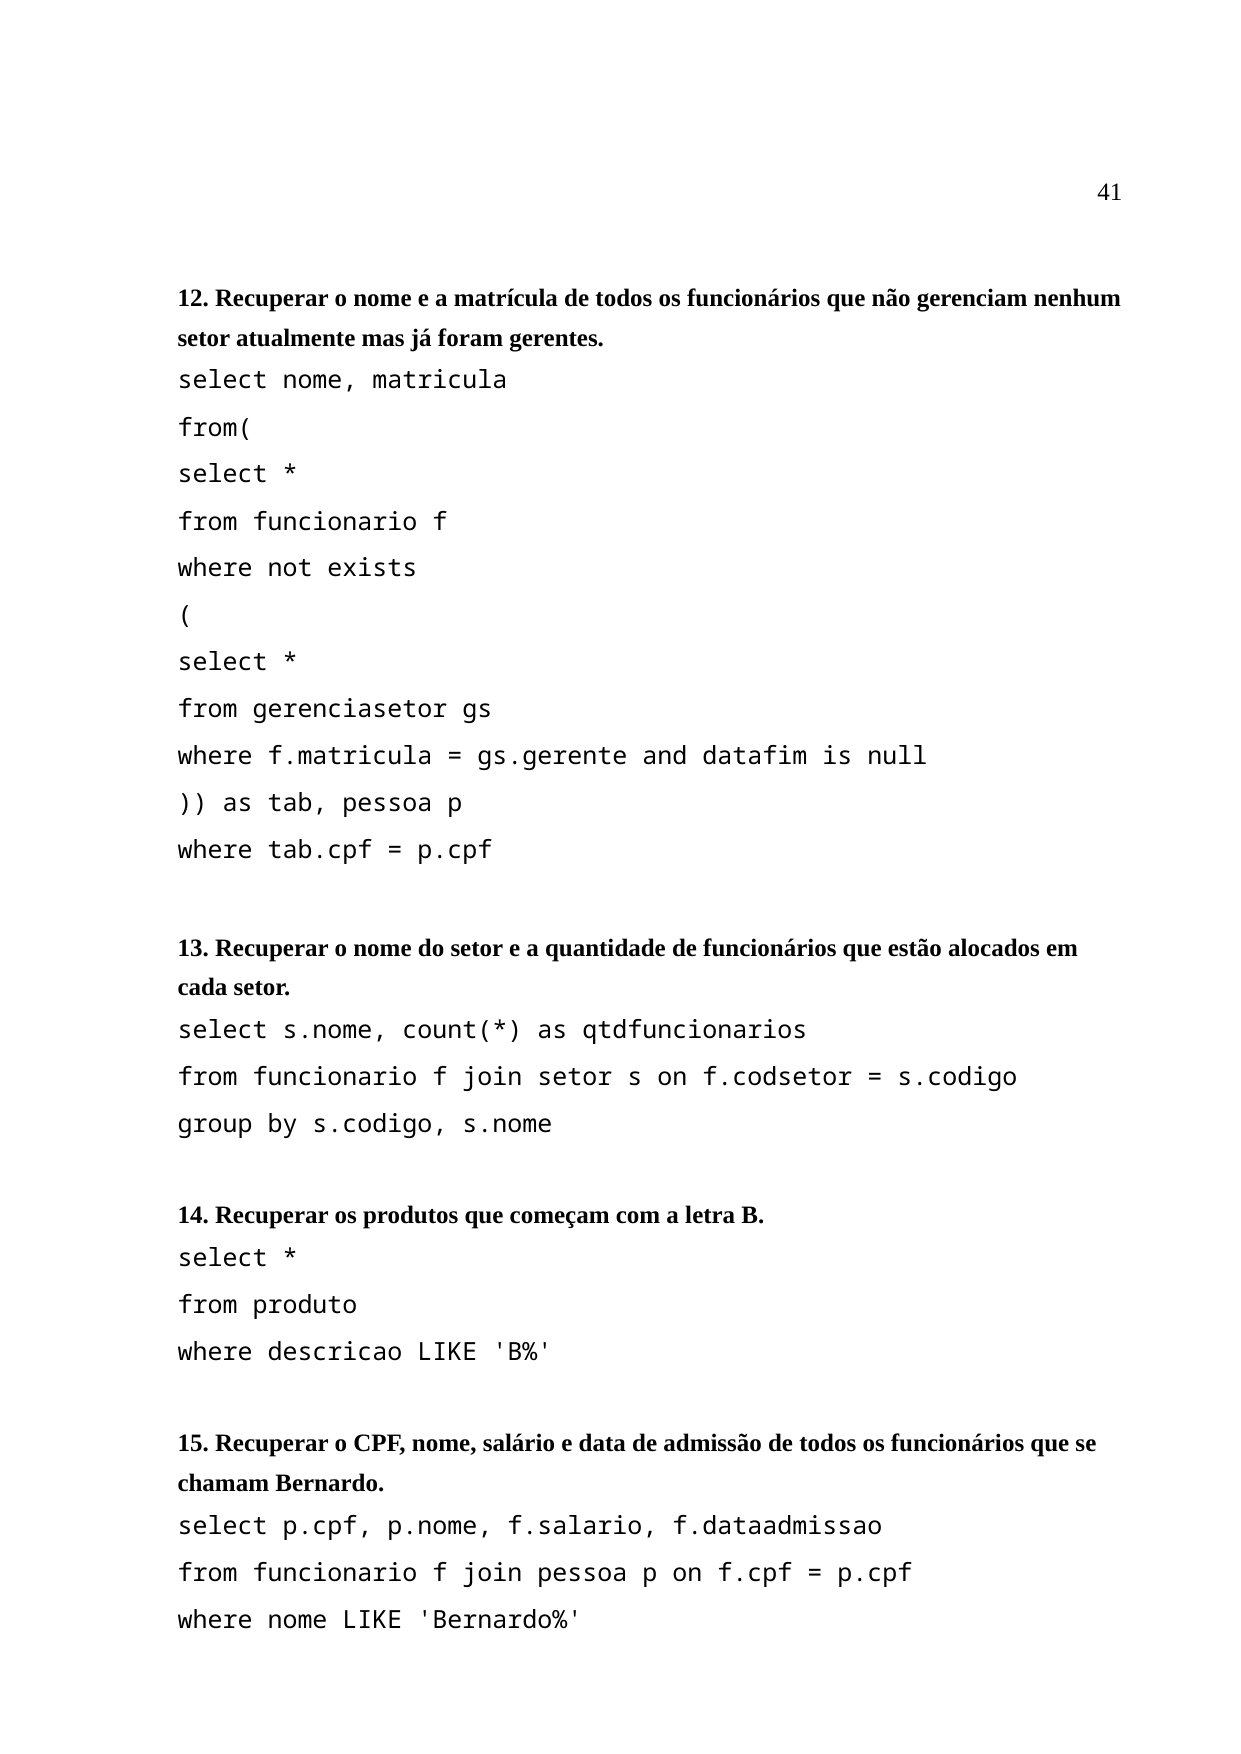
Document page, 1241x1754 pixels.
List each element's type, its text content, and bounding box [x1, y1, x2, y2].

text 12. Recuperar o nome e a matrícula de todos os funcionários que não gerenciam nenhum setor atualmente mas já foram gerentes. [177, 283, 1122, 351]
text ( [177, 597, 1122, 631]
text where f.matricula = gs.gerente and datafim is null [177, 738, 1122, 772]
text select nome, matricula [177, 362, 1122, 396]
text select * [177, 644, 1122, 678]
text 14. Recuperar os produtos que começam com a letra B. [177, 1200, 1122, 1229]
text from funcionario f [177, 503, 1122, 537]
text where not exists [177, 550, 1122, 584]
text from produto [177, 1287, 1122, 1321]
text select p.cpf, p.nome, f.salario, f.dataadmissao [177, 1508, 1122, 1542]
text where tab.cpf = p.cpf [177, 832, 1122, 866]
text group by s.codigo, s.nome [177, 1106, 1122, 1140]
text where descricao LIKE 'B%' [177, 1334, 1122, 1368]
text where nome LIKE 'Bernardo%' [177, 1602, 1122, 1636]
text )) as tab, pessoa p [177, 785, 1122, 819]
text from( [177, 409, 1122, 443]
text 13. Recuperar o nome do setor e a quantidade de funcionários que estão alocados em cada setor. [177, 933, 1122, 1001]
text select * [177, 1240, 1122, 1274]
text select * [177, 456, 1122, 490]
text from funcionario f join setor s on f.codsetor = s.codigo [177, 1059, 1122, 1093]
text from gerenciasetor gs [177, 691, 1122, 725]
text 15. Recuperar o CPF, nome, salário e data de admissão de todos os funcionários que se chamam Bernardo. [177, 1428, 1122, 1497]
text from funcionario f join pessoa p on f.cpf = p.cpf [177, 1555, 1122, 1589]
text select s.nome, count(*) as qtdfuncionarios [177, 1012, 1122, 1046]
